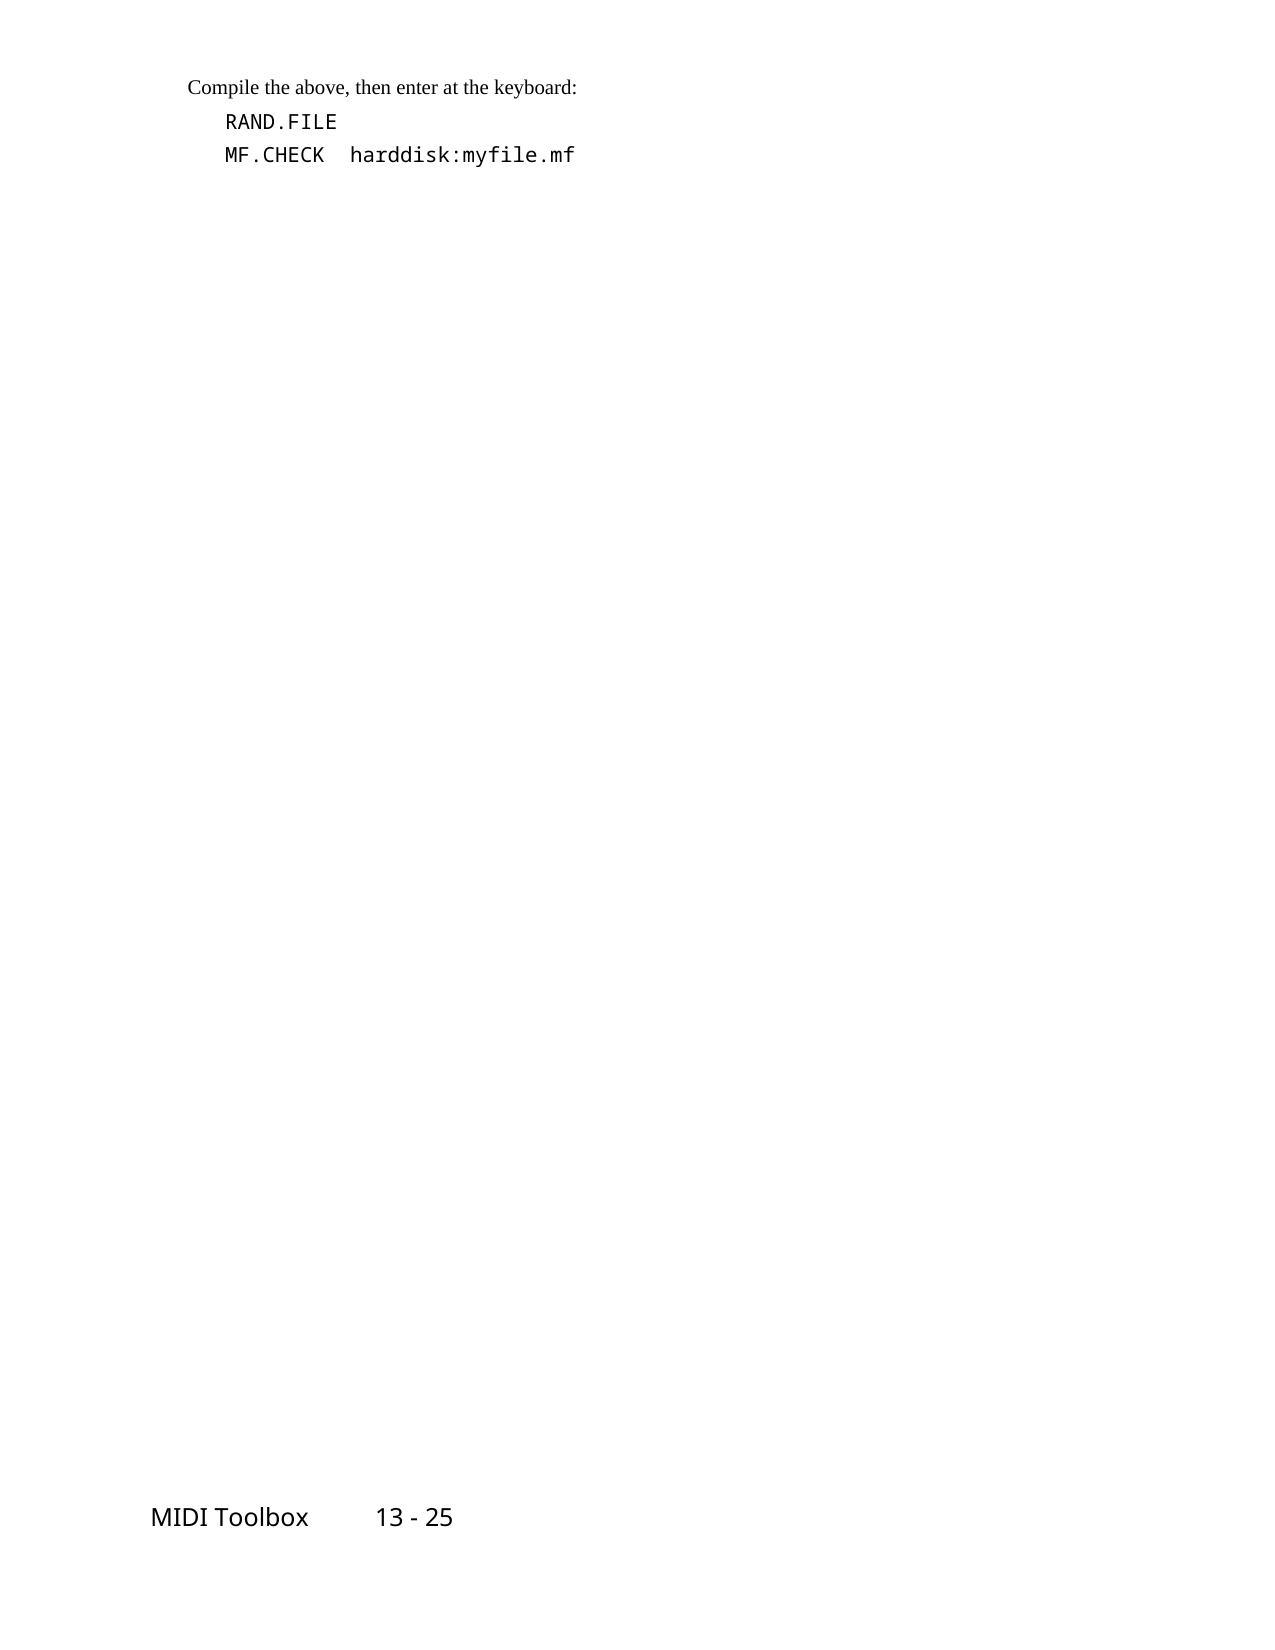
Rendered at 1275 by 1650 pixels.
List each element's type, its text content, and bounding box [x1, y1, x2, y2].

text RAND.FILE [225, 107, 1125, 136]
text MF.CHECK harddisk:myfile.mf [225, 140, 1125, 168]
text Compile the above, then enter at the keyboard: [187, 75, 1125, 99]
